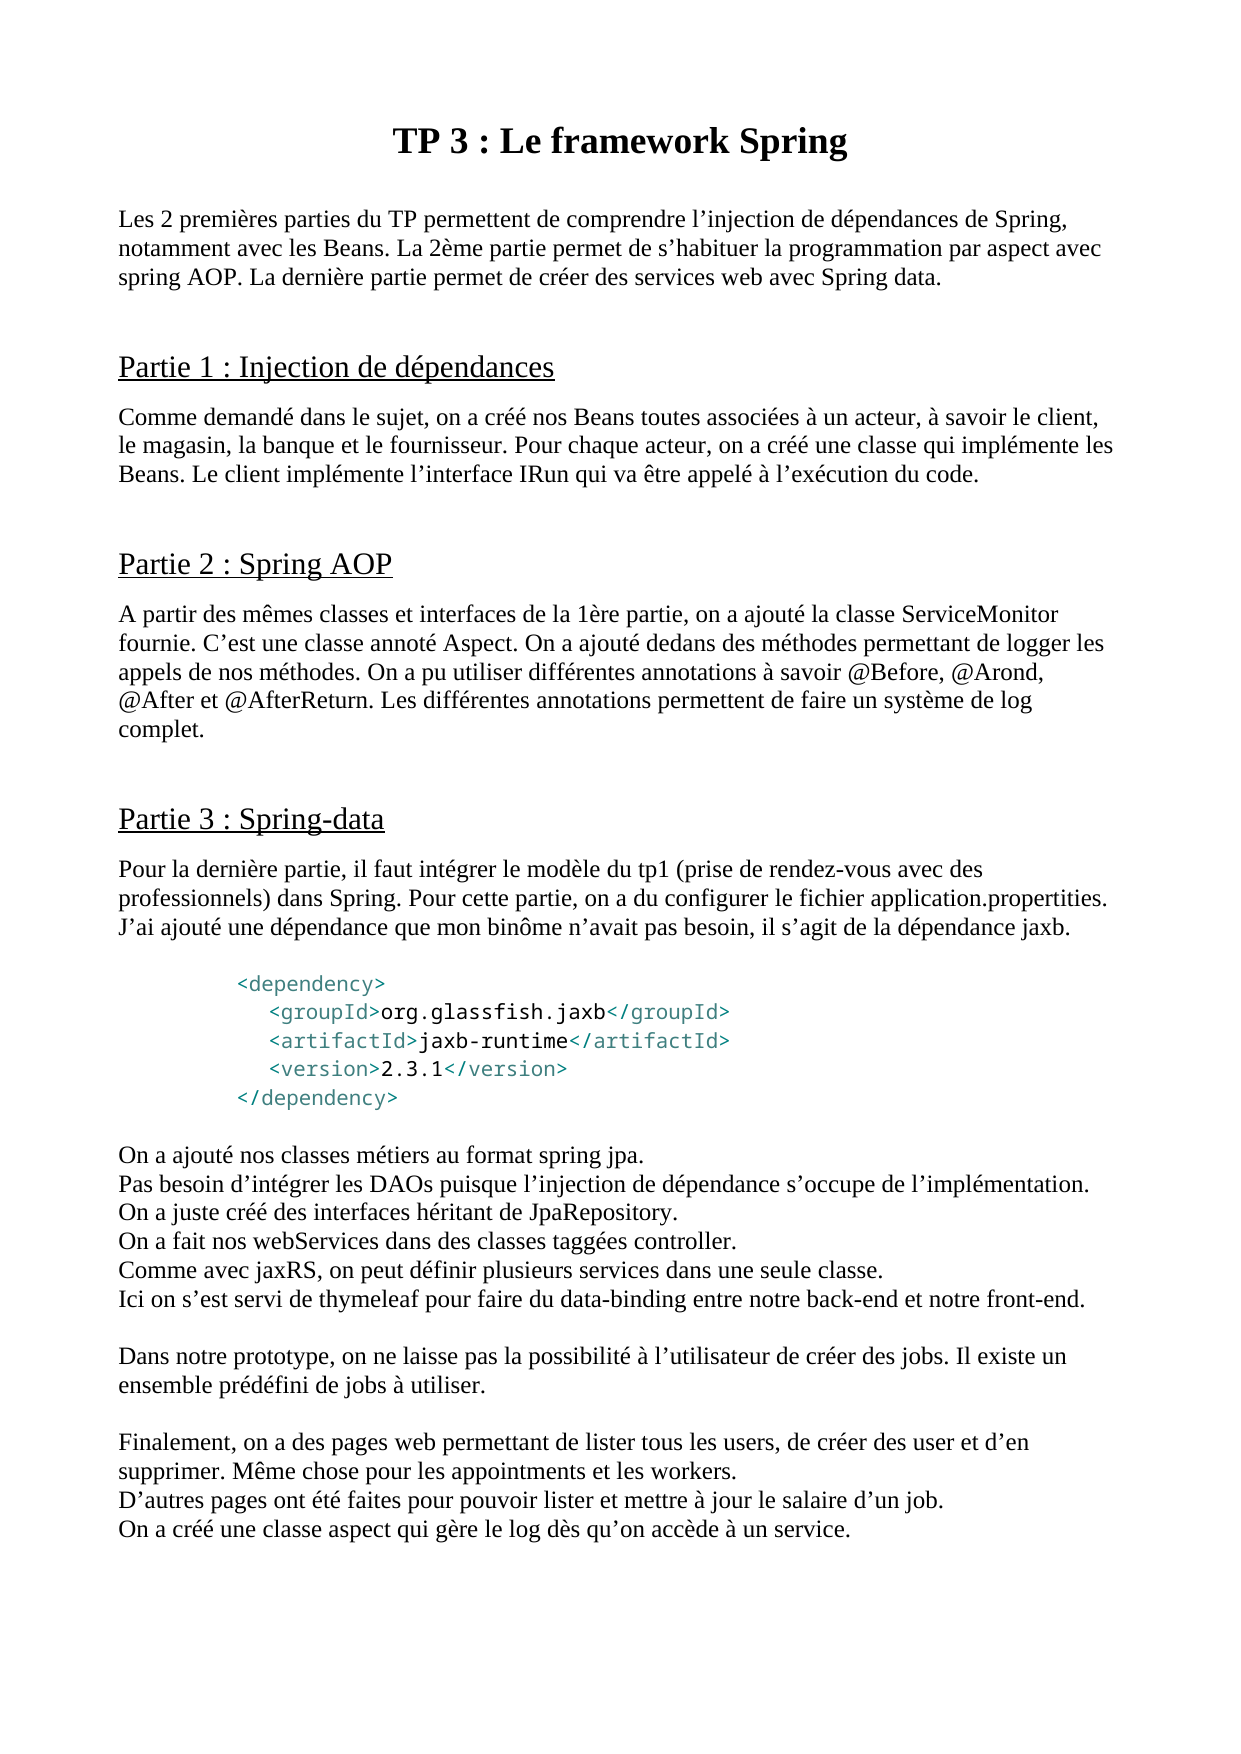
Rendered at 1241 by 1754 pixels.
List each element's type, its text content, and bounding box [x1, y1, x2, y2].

text <artifactId>jaxb-runtime</artifactId> [118, 1026, 1122, 1054]
text Pour la dernière partie, il faut intégrer le modèle du tp1 (prise de rendez-vous avec des professionnels) dans Spring. Pour cette partie, on a du configurer le fichier application.propertities. J’ai ajouté une dépendance que mon binôme n’avait pas besoin, il s’agit de la dépendance jaxb. [118, 854, 1122, 940]
text Ici on s’est servi de thymeleaf pour faire du data-binding entre notre back-end et notre front-end. [118, 1284, 1122, 1312]
text A partir des mêmes classes et interfaces de la 1ère partie, on a ajouté la classe ServiceMonitor fournie. C’est une classe annoté Aspect. On a ajouté dedans des méthodes permettant de logger les appels de nos méthodes. On a pu utiliser différentes annotations à savoir @Before, @Arond, @After et @AfterReturn. Les différentes annotations permettent de faire un système de log complet. [118, 599, 1122, 743]
text </dependency> [118, 1083, 1122, 1111]
text Finalement, on a des pages web permettant de lister tous les users, de créer des user et d’en supprimer. Même chose pour les appointments et les workers. [118, 1427, 1122, 1485]
text Partie 2 : Spring AOP [118, 546, 1122, 581]
text Comme demandé dans le sujet, on a créé nos Beans toutes associées à un acteur, à savoir le client, le magasin, la banque et le fournisseur. Pour chaque acteur, on a créé une classe qui implémente les Beans. Le client implémente l’interface IRun qui va être appelé à l’exécution du code. [118, 402, 1122, 488]
text <version>2.3.1</version> [118, 1054, 1122, 1083]
text Partie 1 : Injection de dépendances [118, 348, 1122, 384]
text On a juste créé des interfaces héritant de JpaRepository. [118, 1197, 1122, 1226]
text Pas besoin d’intégrer les DAOs puisque l’injection de dépendance s’occupe de l’implémentation. [118, 1169, 1122, 1197]
text Dans notre prototype, on ne laisse pas la possibilité à l’utilisateur de créer des jobs. Il existe un ensemble prédéfini de jobs à utiliser. [118, 1341, 1122, 1399]
text On a ajouté nos classes métiers au format spring jpa. [118, 1140, 1122, 1169]
text On a fait nos webServices dans des classes taggées controller. [118, 1226, 1122, 1255]
text <dependency> [118, 969, 1122, 997]
text <groupId>org.glassfish.jaxb</groupId> [118, 997, 1122, 1026]
text Partie 3 : Spring-data [118, 800, 1122, 836]
text TP 3 : Le framework Spring [118, 118, 1122, 161]
text Comme avec jaxRS, on peut définir plusieurs services dans une seule classe. [118, 1255, 1122, 1284]
text On a créé une classe aspect qui gère le log dès qu’on accède à un service. [118, 1514, 1122, 1542]
text D’autres pages ont été faites pour pouvoir lister et mettre à jour le salaire d’un job. [118, 1485, 1122, 1514]
text Les 2 premières parties du TP permettent de comprendre l’injection de dépendances de Spring, notamment avec les Beans. La 2ème partie permet de s’habituer la programmation par aspect avec spring AOP. La dernière partie permet de créer des services web avec Spring data. [118, 204, 1122, 291]
